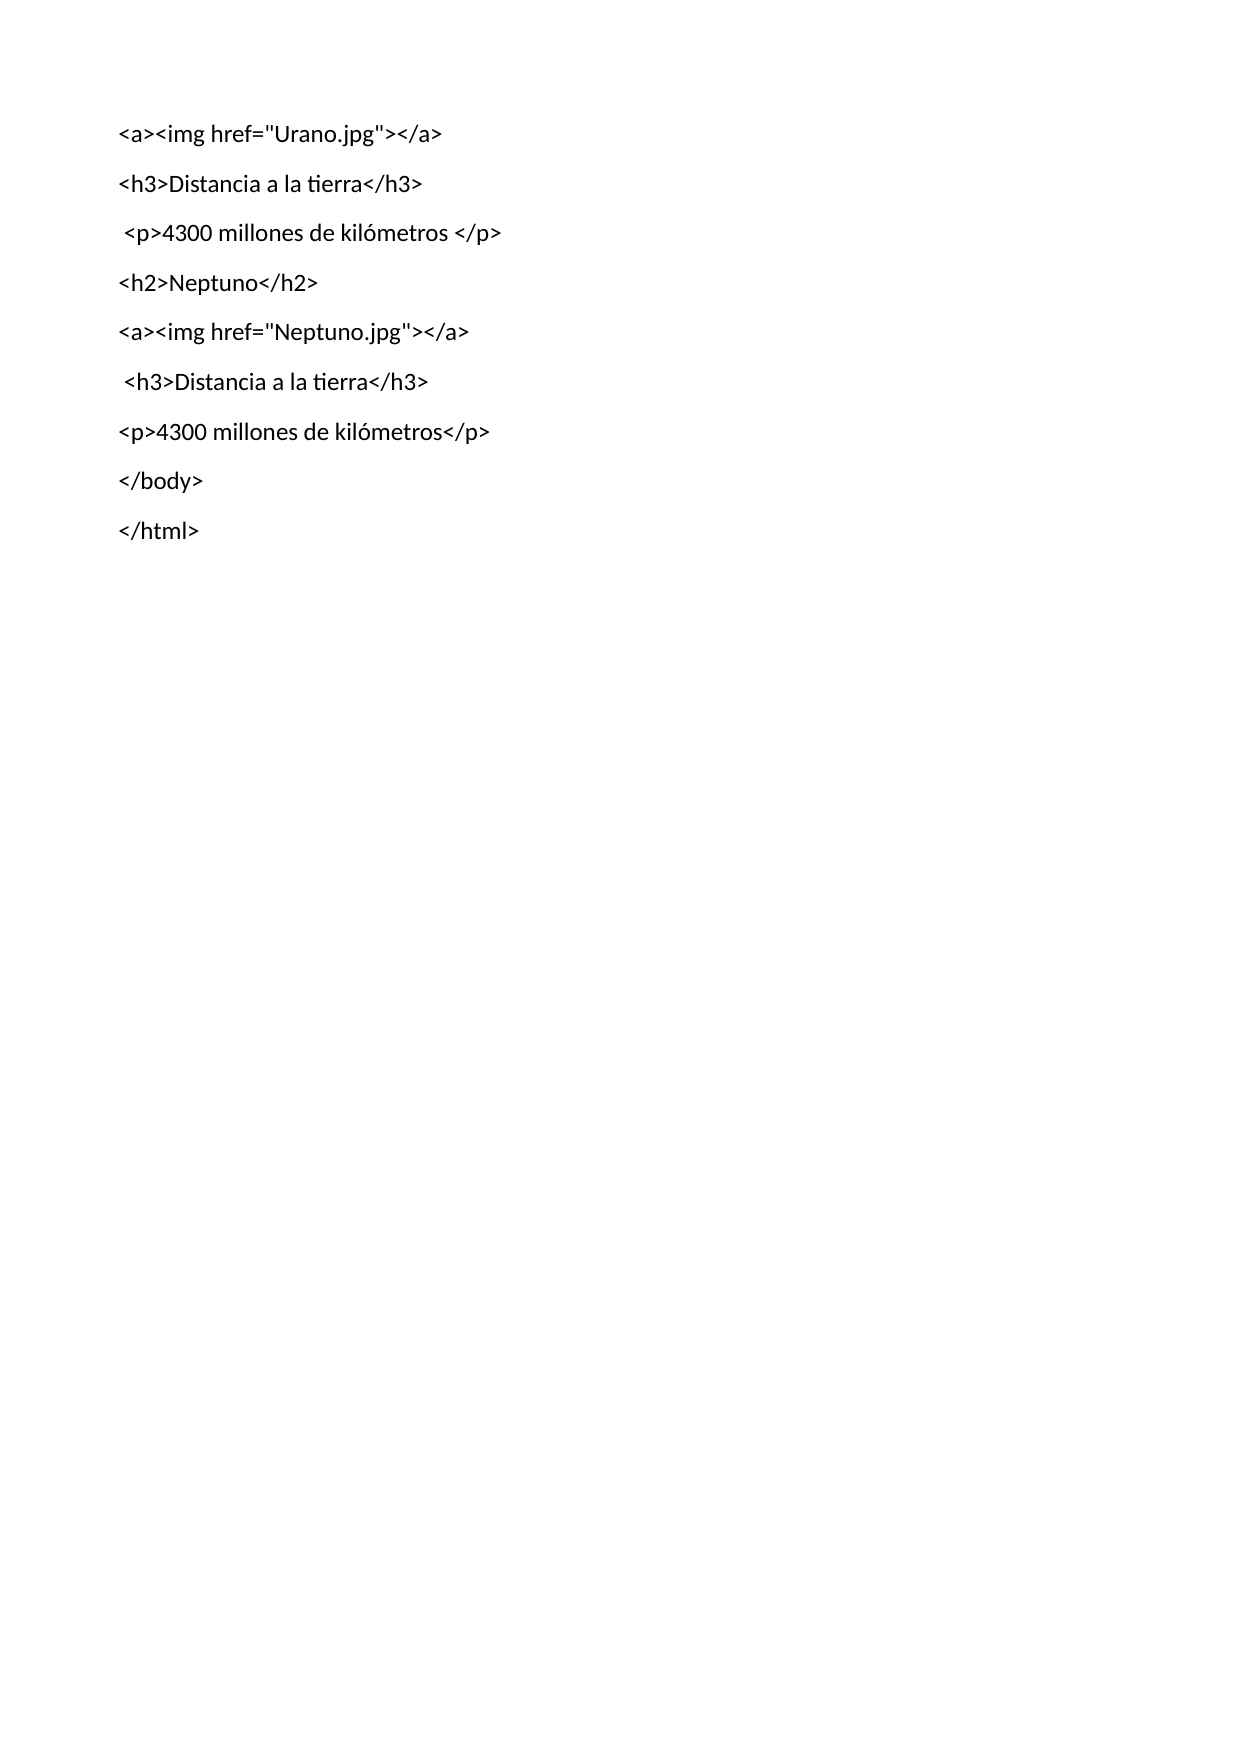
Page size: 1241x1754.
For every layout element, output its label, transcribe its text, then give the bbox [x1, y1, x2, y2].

text <a><img href="Urano.jpg"></a> [118, 118, 1122, 149]
text <a><img href="Neptuno.jpg"></a> [118, 316, 1122, 347]
text <h2>Neptuno</h2> [118, 267, 1122, 297]
text <h3>Distancia a la tierra</h3> [118, 366, 1122, 397]
text <p>4300 millones de kilómetros </p> [118, 217, 1122, 248]
text <h3>Distancia a la tierra</h3> [118, 168, 1122, 198]
text </body> [118, 465, 1122, 496]
text </html> [118, 515, 1122, 545]
text <p>4300 millones de kilómetros</p> [118, 416, 1122, 446]
